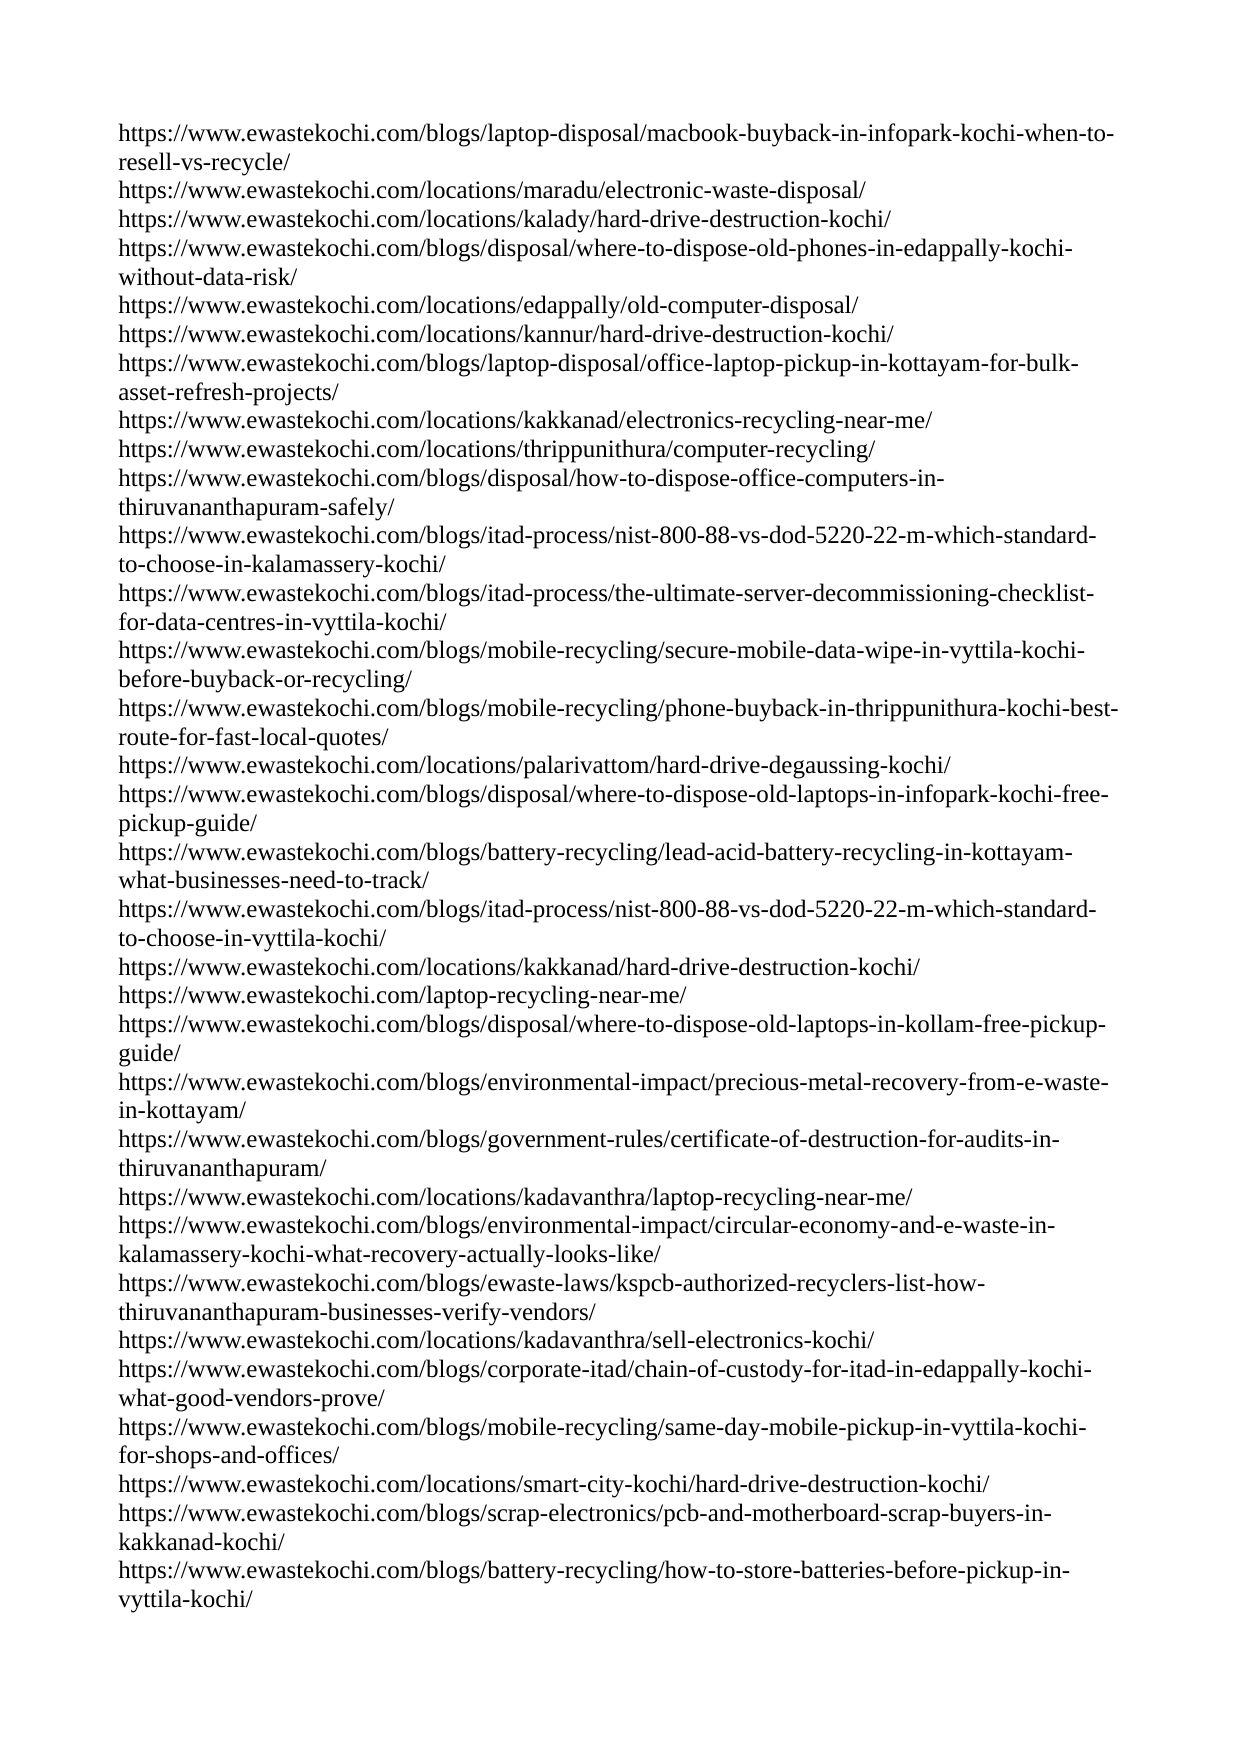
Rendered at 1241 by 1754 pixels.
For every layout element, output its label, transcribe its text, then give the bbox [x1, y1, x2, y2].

text https://www.ewastekochi.com/blogs/scrap-electronics/pcb-and-motherboard-scrap-buyers-in-kakkanad-kochi/ [118, 1498, 1122, 1556]
text https://www.ewastekochi.com/locations/kakkanad/hard-drive-destruction-kochi/ [118, 952, 1122, 981]
text https://www.ewastekochi.com/locations/thrippunithura/computer-recycling/ [118, 434, 1122, 463]
text https://www.ewastekochi.com/locations/kadavanthra/laptop-recycling-near-me/ [118, 1182, 1122, 1211]
text https://www.ewastekochi.com/laptop-recycling-near-me/ [118, 981, 1122, 1009]
text https://www.ewastekochi.com/blogs/laptop-disposal/office-laptop-pickup-in-kottayam-for-bulk-asset-refresh-projects/ [118, 348, 1122, 406]
text https://www.ewastekochi.com/blogs/itad-process/nist-800-88-vs-dod-5220-22-m-which-standard-to-choose-in-vyttila-kochi/ [118, 894, 1122, 952]
text https://www.ewastekochi.com/blogs/itad-process/nist-800-88-vs-dod-5220-22-m-which-standard-to-choose-in-kalamassery-kochi/ [118, 521, 1122, 578]
text https://www.ewastekochi.com/blogs/disposal/how-to-dispose-office-computers-in-thiruvananthapuram-safely/ [118, 463, 1122, 521]
text https://www.ewastekochi.com/locations/smart-city-kochi/hard-drive-destruction-kochi/ [118, 1469, 1122, 1498]
text https://www.ewastekochi.com/locations/kannur/hard-drive-destruction-kochi/ [118, 319, 1122, 348]
text https://www.ewastekochi.com/locations/edappally/old-computer-disposal/ [118, 291, 1122, 319]
text https://www.ewastekochi.com/blogs/itad-process/the-ultimate-server-decommissioning-checklist-for-data-centres-in-vyttila-kochi/ [118, 578, 1122, 636]
text https://www.ewastekochi.com/blogs/corporate-itad/chain-of-custody-for-itad-in-edappally-kochi-what-good-vendors-prove/ [118, 1354, 1122, 1412]
text https://www.ewastekochi.com/blogs/disposal/where-to-dispose-old-laptops-in-infopark-kochi-free-pickup-guide/ [118, 779, 1122, 837]
text https://www.ewastekochi.com/blogs/battery-recycling/lead-acid-battery-recycling-in-kottayam-what-businesses-need-to-track/ [118, 837, 1122, 894]
text https://www.ewastekochi.com/locations/kalady/hard-drive-destruction-kochi/ [118, 204, 1122, 233]
text https://www.ewastekochi.com/blogs/laptop-disposal/macbook-buyback-in-infopark-kochi-when-to-resell-vs-recycle/ [118, 118, 1122, 176]
text https://www.ewastekochi.com/blogs/disposal/where-to-dispose-old-phones-in-edappally-kochi-without-data-risk/ [118, 233, 1122, 291]
text https://www.ewastekochi.com/blogs/mobile-recycling/same-day-mobile-pickup-in-vyttila-kochi-for-shops-and-offices/ [118, 1412, 1122, 1469]
text https://www.ewastekochi.com/blogs/mobile-recycling/phone-buyback-in-thrippunithura-kochi-best-route-for-fast-local-quotes/ [118, 693, 1122, 751]
text https://www.ewastekochi.com/blogs/mobile-recycling/secure-mobile-data-wipe-in-vyttila-kochi-before-buyback-or-recycling/ [118, 636, 1122, 693]
text https://www.ewastekochi.com/locations/palarivattom/hard-drive-degaussing-kochi/ [118, 751, 1122, 779]
text https://www.ewastekochi.com/blogs/battery-recycling/how-to-store-batteries-before-pickup-in-vyttila-kochi/ [118, 1556, 1122, 1613]
text https://www.ewastekochi.com/blogs/disposal/where-to-dispose-old-laptops-in-kollam-free-pickup-guide/ [118, 1009, 1122, 1067]
text https://www.ewastekochi.com/blogs/environmental-impact/circular-economy-and-e-waste-in-kalamassery-kochi-what-recovery-actually-looks-like/ [118, 1211, 1122, 1268]
text https://www.ewastekochi.com/blogs/ewaste-laws/kspcb-authorized-recyclers-list-how-thiruvananthapuram-businesses-verify-vendors/ [118, 1268, 1122, 1326]
text https://www.ewastekochi.com/locations/kakkanad/electronics-recycling-near-me/ [118, 406, 1122, 434]
text https://www.ewastekochi.com/locations/kadavanthra/sell-electronics-kochi/ [118, 1326, 1122, 1354]
text https://www.ewastekochi.com/blogs/environmental-impact/precious-metal-recovery-from-e-waste-in-kottayam/ [118, 1067, 1122, 1124]
text https://www.ewastekochi.com/blogs/government-rules/certificate-of-destruction-for-audits-in-thiruvananthapuram/ [118, 1124, 1122, 1182]
text https://www.ewastekochi.com/locations/maradu/electronic-waste-disposal/ [118, 176, 1122, 204]
